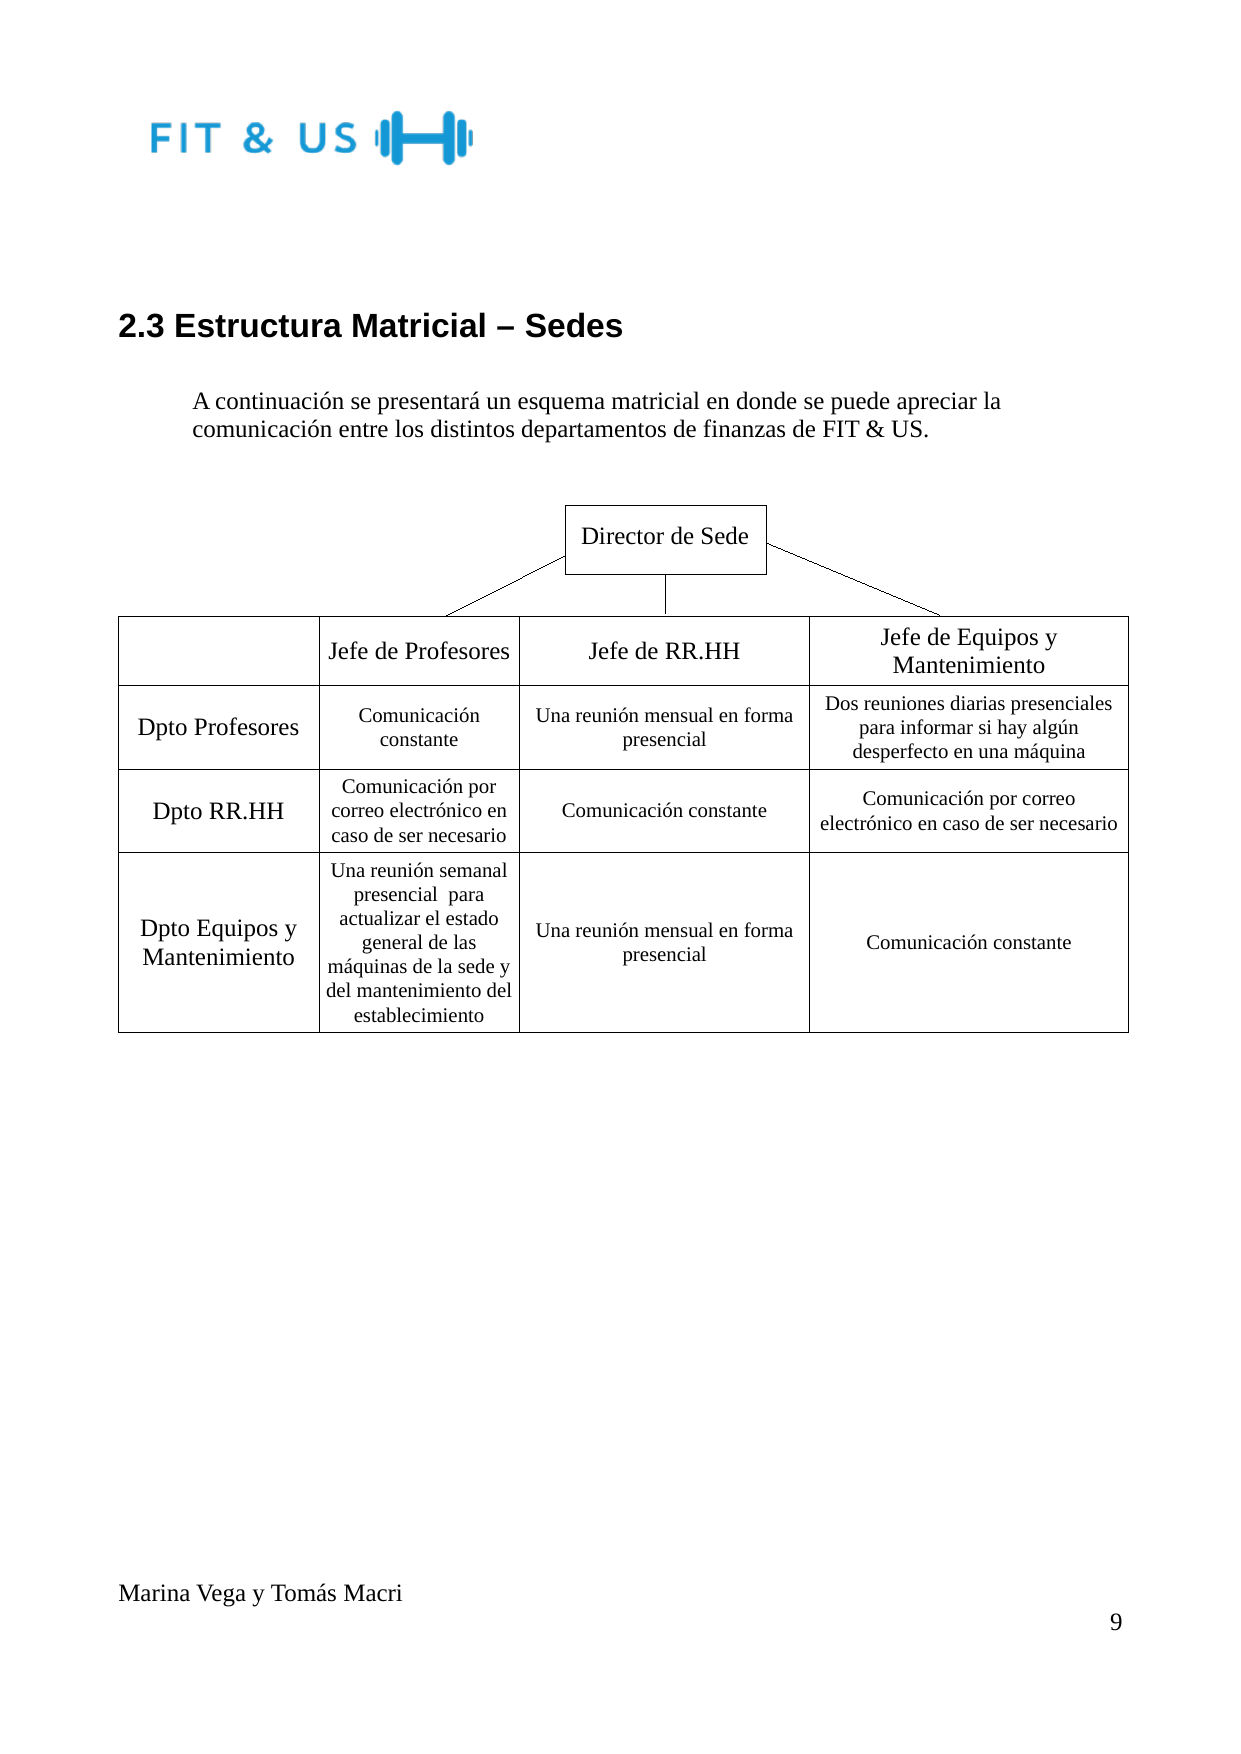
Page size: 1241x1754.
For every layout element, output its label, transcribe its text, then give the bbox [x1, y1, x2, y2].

picture [71, 65, 89, 171]
table_cell Una reunión semanal presencial para actualizar el estado general de las máquinas de la sede y del mantenimiento del establecimiento [320, 853, 519, 1032]
table_header Jefe de RR.HH [520, 617, 809, 685]
table_cell Dos reuniones diarias presenciales para informar si hay algún desperfecto en una máquina [810, 686, 1128, 768]
table_cell Dpto Equipos y Mantenimiento [119, 853, 319, 1032]
table_cell Una reunión mensual en forma presencial [520, 853, 809, 1032]
table_cell Comunicación por correo electrónico en caso de ser necesario [810, 770, 1128, 852]
table_header [119, 617, 319, 685]
table_cell Comunicación constante [810, 853, 1128, 1032]
table_cell Comunicación constante [320, 686, 519, 768]
table_cell Comunicación por correo electrónico en caso de ser necesario [320, 770, 519, 852]
subtitle 2.3 Estructura Matricial – Sedes [118, 306, 1122, 344]
table_header Jefe de Equipos y Mantenimiento [810, 617, 1128, 685]
table_cell Comunicación constante [520, 770, 809, 852]
table_cell Dpto Profesores [119, 686, 319, 768]
text A continuación se presentará un esquema matricial en donde se puede apreciar la comunicación entre los distintos departamentos de finanzas de FIT & US. [192, 386, 1122, 443]
table_cell Dpto RR.HH [119, 770, 319, 852]
table_cell Una reunión mensual en forma presencial [520, 686, 809, 768]
table_header Jefe de Profesores [320, 617, 519, 685]
